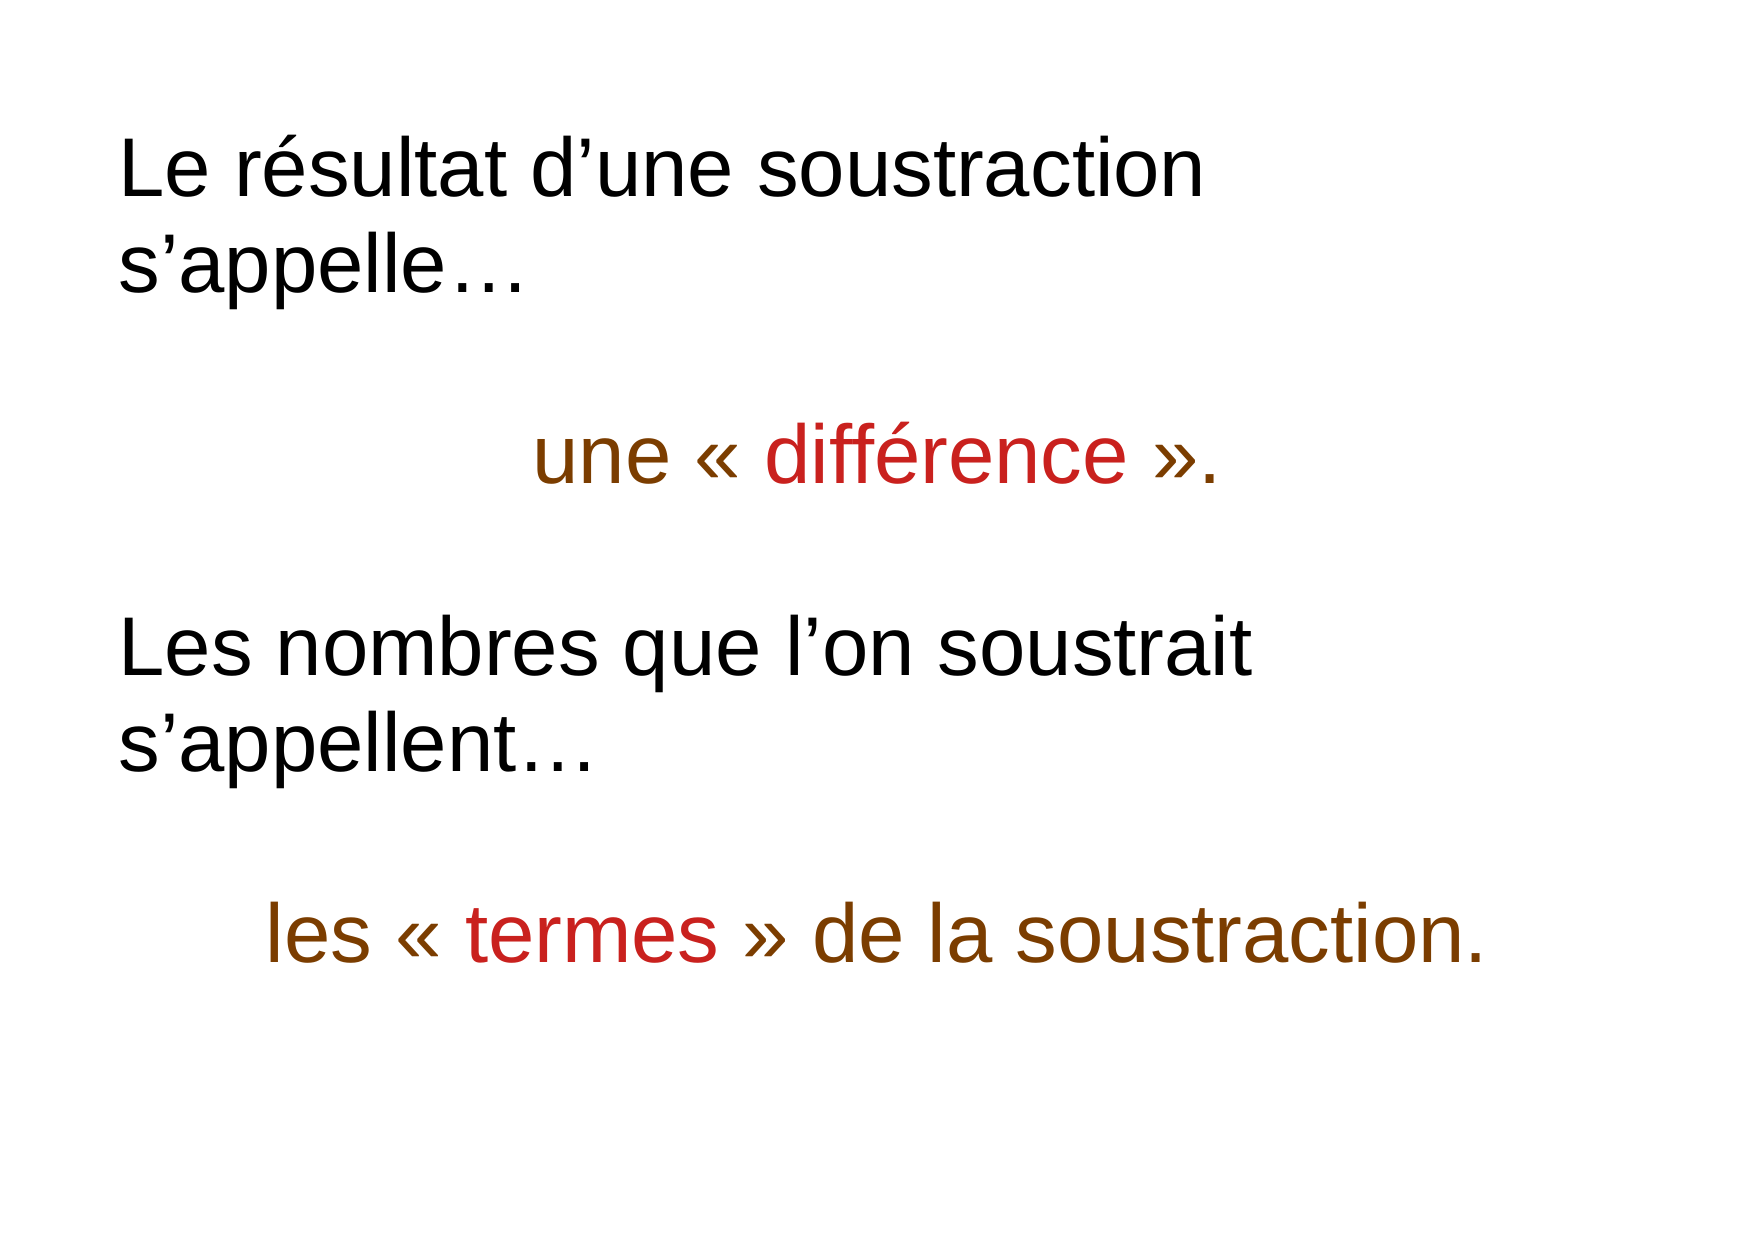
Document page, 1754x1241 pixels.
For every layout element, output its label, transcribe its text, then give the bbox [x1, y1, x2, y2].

text Les nombres que l’on soustrait s’appellent… [118, 597, 1636, 789]
text Le résultat d’une soustraction s’appelle… [118, 118, 1636, 310]
text une « différence ». [118, 406, 1636, 501]
text les « termes » de la soustraction. [118, 885, 1636, 981]
